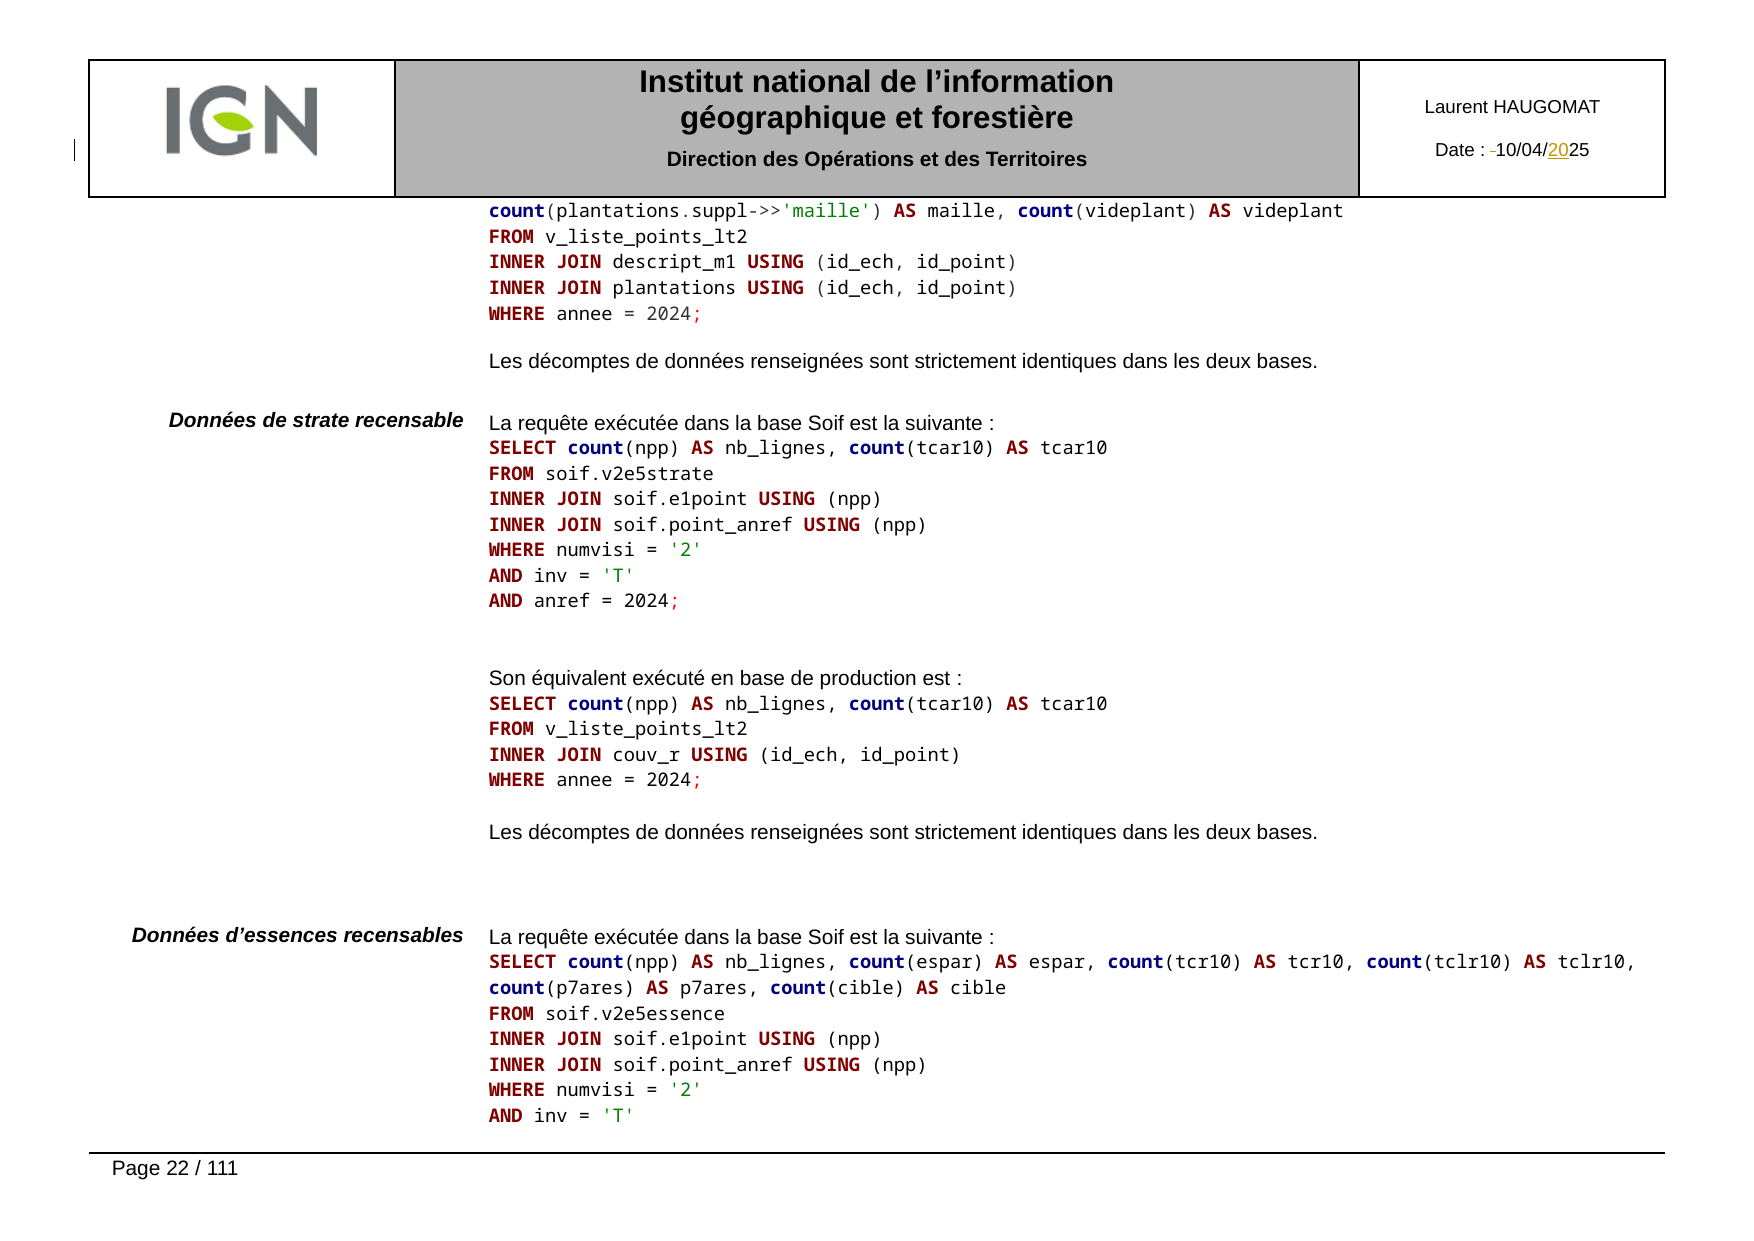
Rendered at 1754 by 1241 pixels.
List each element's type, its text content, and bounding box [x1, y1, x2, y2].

picture [141, 62, 343, 180]
table_cell Données de strate recensable [89, 407, 483, 921]
table_cell Données d’essences recensables [89, 921, 483, 1133]
table_cell count(plantations.suppl->>'maille') AS maille, count(videplant) AS videplant FROM v_liste_points_lt2 INNER JOIN descript_m1 USING (id_ech, id_point) INNER JOIN plantations USING (id_ech, id_point) WHERE annee = 2024; Les décomptes de données renseignées sont strictement identiques dans les deux bases. [483, 198, 1665, 407]
table_cell La requête exécutée dans la base Soif est la suivante : SELECT count(npp) AS nb_lignes, count(espar) AS espar, count(tcr10) AS tcr10, count(tclr10) AS tclr10, count(p7ares) AS p7ares, count(cible) AS cible FROM soif.v2e5essence INNER JOIN soif.e1point USING (npp) INNER JOIN soif.point_anref USING (npp) WHERE numvisi = '2' AND inv = 'T' [483, 921, 1665, 1133]
table_cell [89, 198, 483, 407]
table_cell La requête exécutée dans la base Soif est la suivante : SELECT count(npp) AS nb_lignes, count(tcar10) AS tcar10 FROM soif.v2e5strate INNER JOIN soif.e1point USING (npp) INNER JOIN soif.point_anref USING (npp) WHERE numvisi = '2' AND inv = 'T' AND anref = 2024; Son équivalent exécuté en base de production est : SELECT count(npp) AS nb_lignes, count(tcar10) AS tcar10 FROM v_liste_points_lt2 INNER JOIN couv_r USING (id_ech, id_point) WHERE annee = 2024; Les décomptes de données renseignées sont strictement identiques dans les deux bases. [483, 407, 1665, 921]
